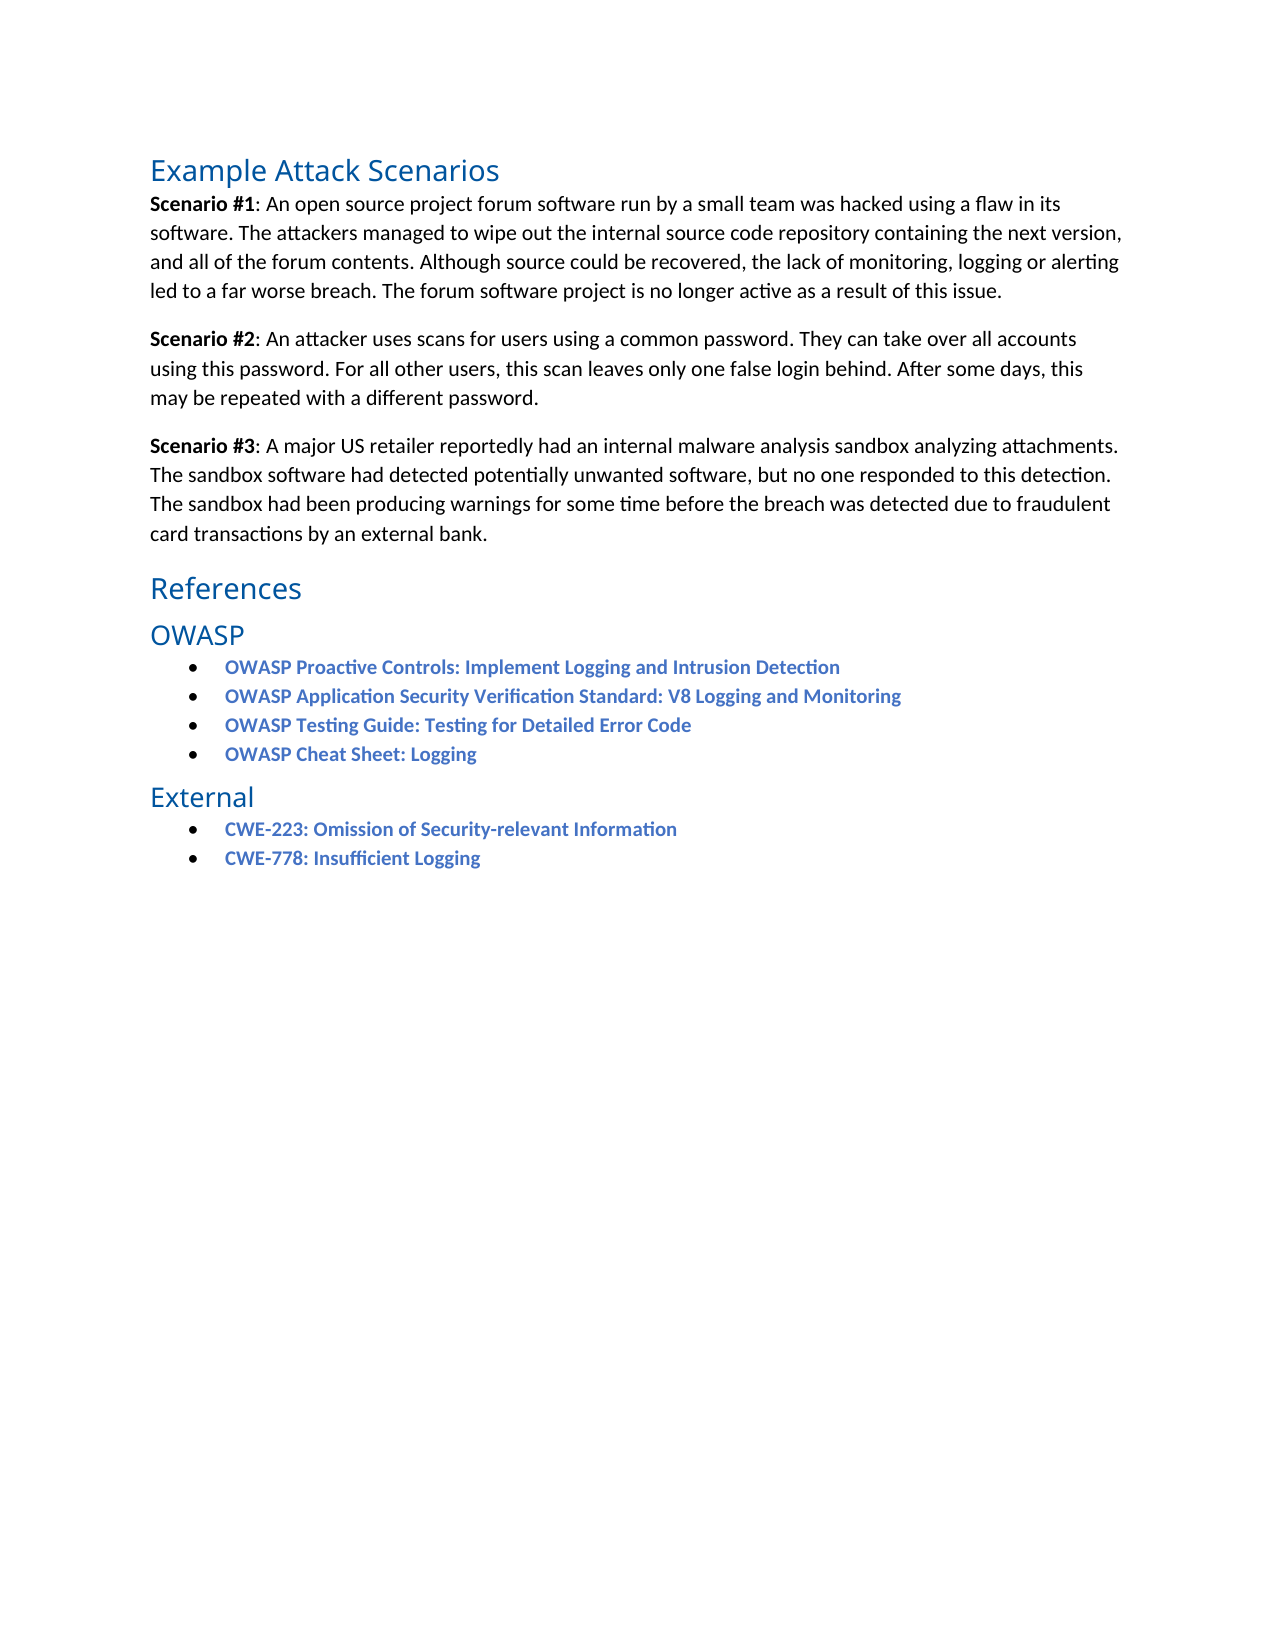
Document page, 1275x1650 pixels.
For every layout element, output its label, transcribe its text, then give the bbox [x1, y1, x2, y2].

list CWE-778: Insufficient Logging [187, 844, 1125, 871]
text Scenario #1: An open source project forum software run by a small team was hacked using a flaw in its software. The attackers managed to wipe out the internal source code repository containing the next version, and all of the forum contents. Although source could be recovered, the lack of monitoring, logging or alerting led to a far worse breach. The forum software project is no longer active as a result of this issue. [150, 190, 1125, 304]
subtitle OWASP [150, 616, 1125, 653]
text Scenario #2: An attacker uses scans for users using a common password. They can take over all accounts using this password. For all other users, this scan leaves only one false login behind. After some days, this may be repeated with a different password. [150, 326, 1125, 411]
list OWASP Cheat Sheet: Logging [187, 741, 1125, 767]
subtitle External [150, 778, 1125, 815]
text Scenario #3: A major US retailer reportedly had an internal malware analysis sandbox analyzing attachments. The sandbox software had detected potentially unwanted software, but no one responded to this detection. The sandbox had been producing warnings for some time before the breach was detected due to fraudulent card transactions by an external bank. [150, 432, 1125, 547]
list CWE-223: Omission of Security-relevant Information [187, 815, 1125, 842]
list OWASP Application Security Verification Standard: V8 Logging and Monitoring [187, 682, 1125, 709]
subtitle References [150, 568, 1125, 608]
subtitle Example Attack Scenarios [150, 150, 1125, 190]
list OWASP Proactive Controls: Implement Logging and Intrusion Detection [187, 653, 1125, 679]
list OWASP Testing Guide: Testing for Detailed Error Code [187, 711, 1125, 738]
